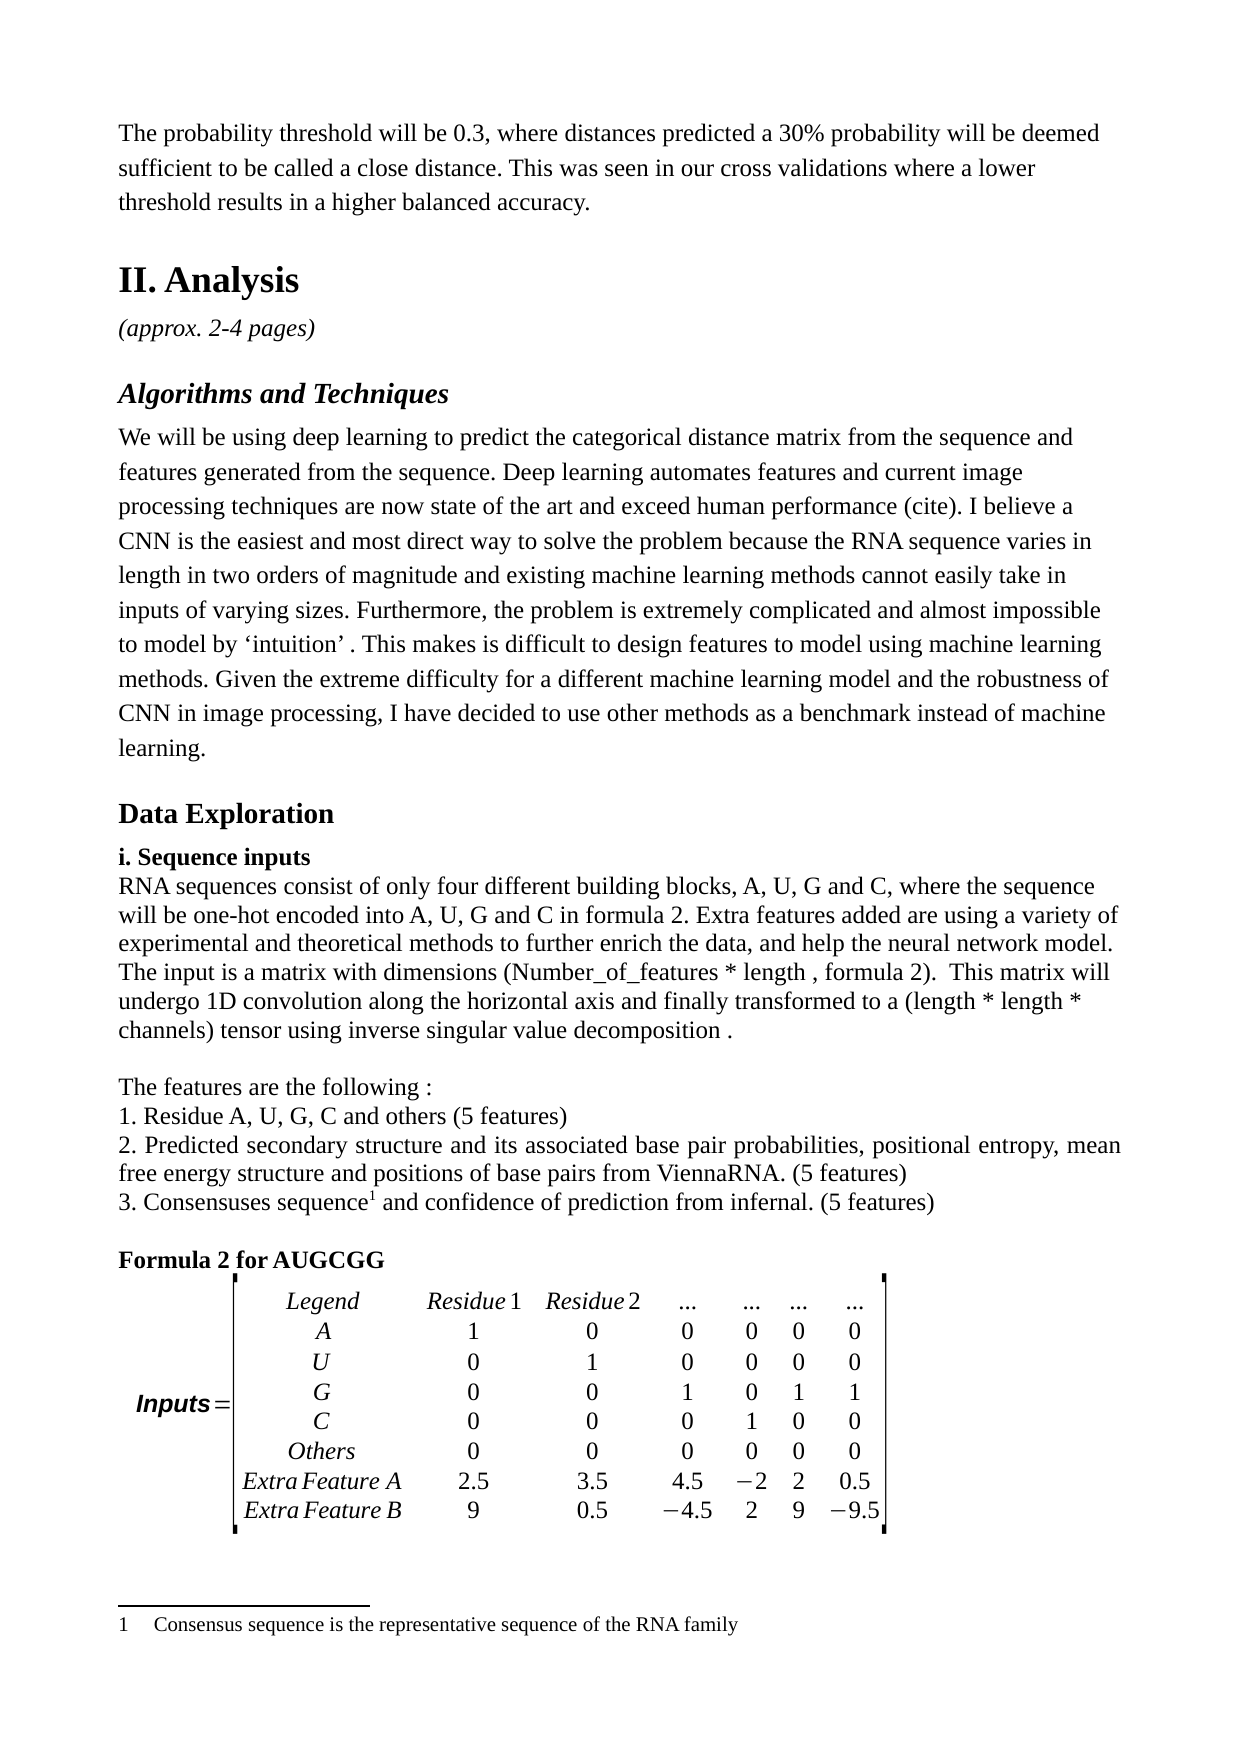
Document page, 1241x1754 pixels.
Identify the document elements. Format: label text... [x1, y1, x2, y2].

text 1. Residue A, U, G, C and others (5 features) [118, 1101, 1122, 1130]
subtitle Data Exploration [118, 796, 1122, 830]
text RNA sequences consist of only four different building blocks, A, U, G and C, where the sequence will be one-hot encoded into A, U, G and C in formula 2. Extra features added are using a variety of experimental and theoretical methods to further enrich the data, and help the neural network model. The input is a matrix with dimensions (Number_of_features * length , formula 2). This matrix will undergo 1D convolution along the horizontal axis and finally transformed to a (length * length * channels) tensor using inverse singular value decomposition . [118, 871, 1122, 1072]
text We will be using deep learning to predict the categorical distance matrix from the sequence and features generated from the sequence. Deep learning automates features and current image processing techniques are now state of the art and exceed human performance (cite). I believe a CNN is the easiest and most direct way to solve the problem because the RNA sequence varies in length in two orders of magnitude and existing machine learning methods cannot easily take in inputs of varying sizes. Furthermore, the problem is extremely complicated and almost impossible to model by ‘intuition’ . This makes is difficult to design features to model using machine learning methods. Given the extreme difficulty for a different machine learning model and the robustness of CNN in image processing, I have decided to use other methods as a benchmark instead of machine learning. [118, 422, 1122, 761]
text The features are the following : [118, 1072, 1122, 1101]
text i. Sequence inputs [118, 842, 1122, 871]
text Formula 2 for AUGCGG [118, 1245, 1122, 1536]
subtitle Algorithms and Techniques [118, 376, 1122, 410]
text (approx. 2-4 pages) [118, 313, 1122, 341]
text The probability threshold will be 0.3, where distances predicted a 30% probability will be deemed sufficient to be called a close distance. This was seen in our cross validations where a lower threshold results in a higher balanced accuracy. [118, 118, 1122, 216]
text Consensus sequence is the representative sequence of the RNA family [118, 1612, 1122, 1636]
subtitle II. Analysis [118, 257, 1122, 300]
text 2. Predicted secondary structure and its associated base pair probabilities, positional entropy, mean free energy structure and positions of base pairs from ViennaRNA. (5 features) [118, 1130, 1122, 1187]
text 3. Consensuses sequence and confidence of prediction from infernal. (5 features) [118, 1187, 1122, 1216]
